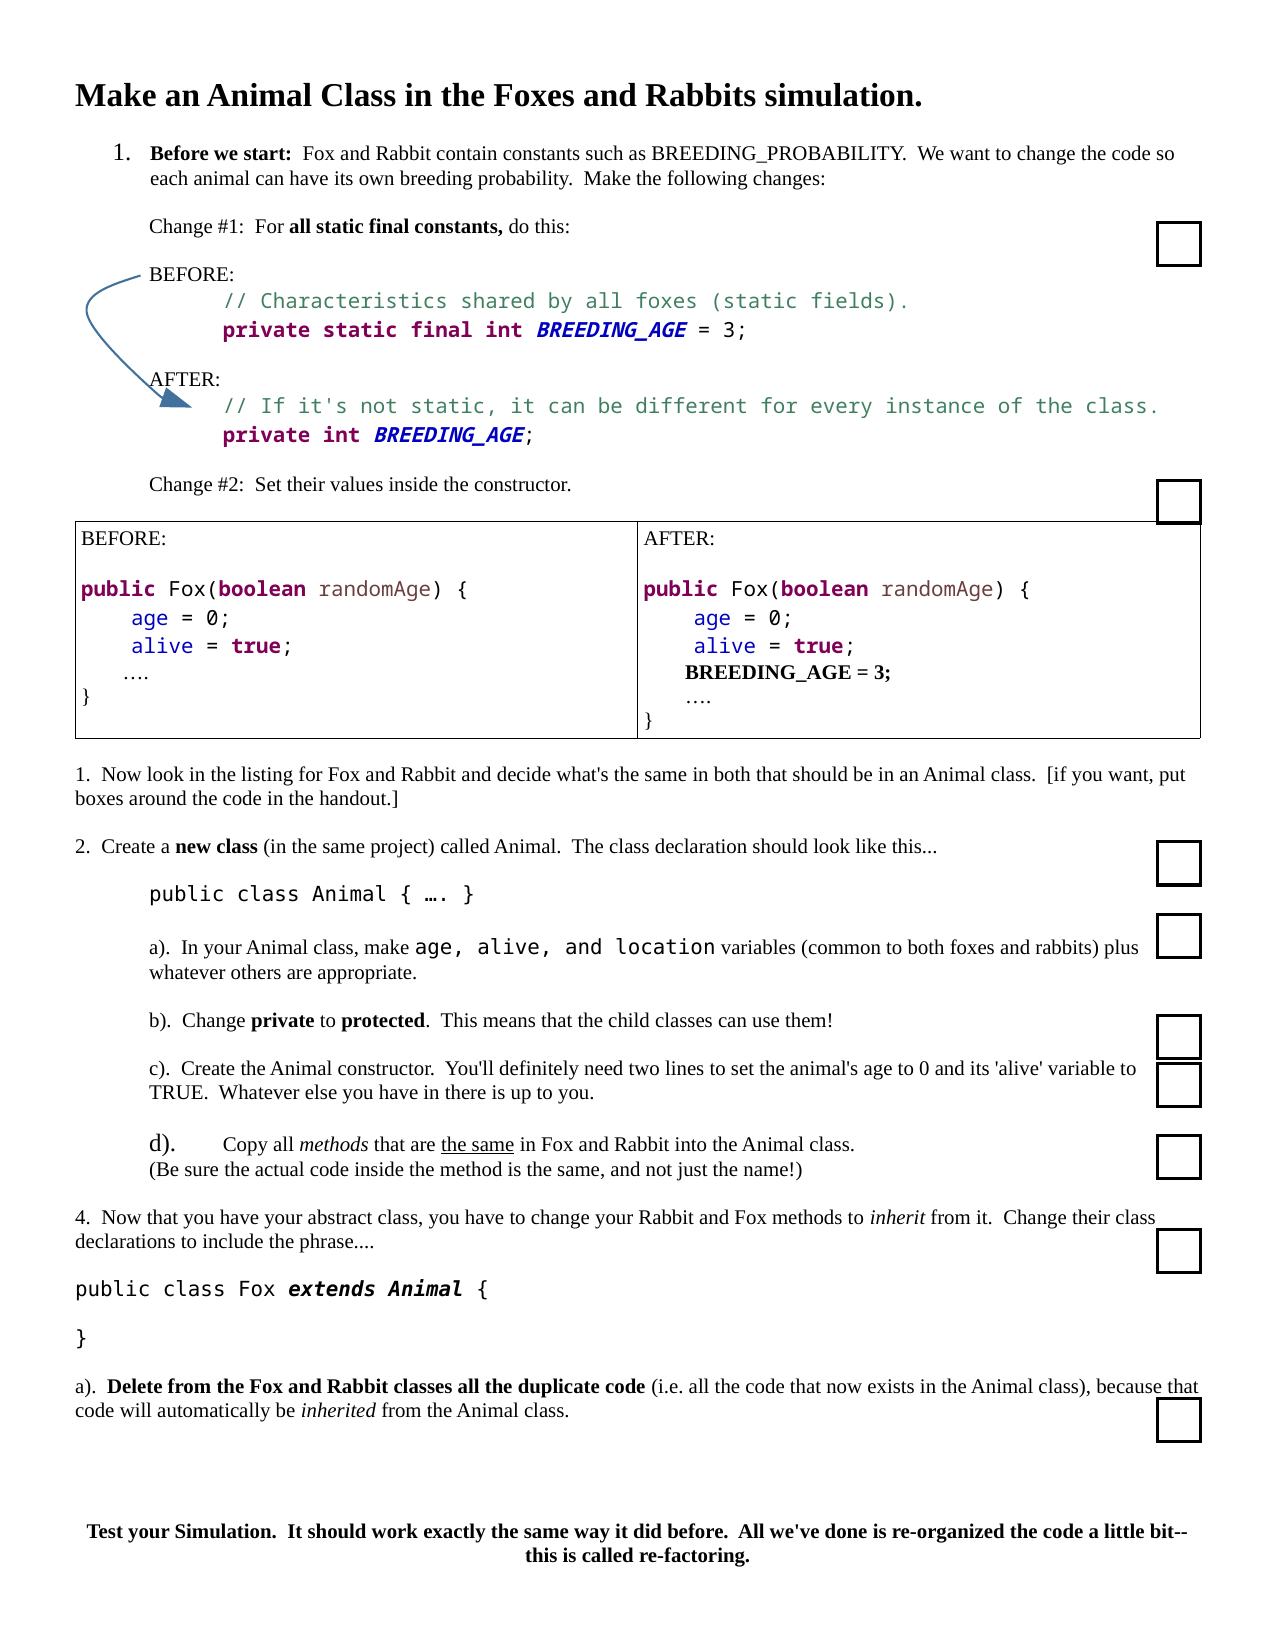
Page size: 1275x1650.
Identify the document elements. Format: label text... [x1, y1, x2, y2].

text b). Change private to protected. This means that the child classes can use them! [149, 1008, 1200, 1032]
text (Be sure the actual code inside the method is the same, and not just the name!) [149, 1157, 1200, 1181]
text Change #2: Set their values inside the constructor. [75, 472, 1200, 496]
text 4. Now that you have your abstract class, you have to change your Rabbit and Fox methods to inherit from it. Change their class declarations to include the phrase.... [75, 1205, 1200, 1253]
text Change #1: For all static final constants, do this: [75, 214, 1200, 238]
text Make an Animal Class in the Foxes and Rabbits simulation. [75, 75, 1200, 113]
text Test your Simulation. It should work exactly the same way it did before. All we've done is re-organized the code a little bit--this is called re-factoring. [75, 1518, 1200, 1567]
text private static final int BREEDING_AGE = 3; [89, 315, 1200, 343]
text // Characteristics shared by all foxes (static fields). [88, 286, 1200, 315]
text 1. Now look in the listing for Fox and Rabbit and decide what's the same in both that should be in an Animal class. [if you want, put boxes around the code in the handout.] [75, 762, 1200, 810]
text // If it's not static, it can be different for every instance of the class. [75, 391, 1200, 420]
table_header BEFORE: public Fox(boolean randomAge) { age = 0; alive = true; …. } [76, 522, 637, 738]
text [75, 367, 151, 391]
list Copy all methods that are the same in Fox and Rabbit into the Animal class. [149, 1128, 1200, 1157]
text a). Delete from the Fox and Rabbit classes all the duplicate code (i.e. all the code that now exists in the Animal class), because that code will automatically be inherited from the Animal class. [75, 1374, 1200, 1422]
list Before we start: Fox and Rabbit contain constants such as BREEDING_PROBABILITY. We want to change the code so each animal can have its own breeding probability. Make the following changes: [112, 137, 1200, 190]
text a). In your Animal class, make age, alive, and location variables (common to both foxes and rabbits) plus whatever others are appropriate. [149, 935, 1200, 984]
text 2. Create a new class (in the same project) called Animal. The class declaration should look like this... [75, 834, 1200, 858]
text public class Fox extends Animal { [75, 1277, 1200, 1301]
text c). Create the Animal constructor. You'll definitely need two lines to set the animal's age to 0 and its 'alive' variable to TRUE. Whatever else you have in there is up to you. [149, 1056, 1200, 1104]
text public class Animal { …. } [75, 882, 1200, 906]
text } [75, 1326, 1200, 1350]
table_header AFTER: public Fox(boolean randomAge) { age = 0; alive = true; BREEDING_AGE = 3; …. } [638, 522, 1200, 738]
text BEFORE: [75, 262, 1200, 286]
text private int BREEDING_AGE; [75, 420, 1200, 448]
text AFTER: [131, 367, 1200, 391]
